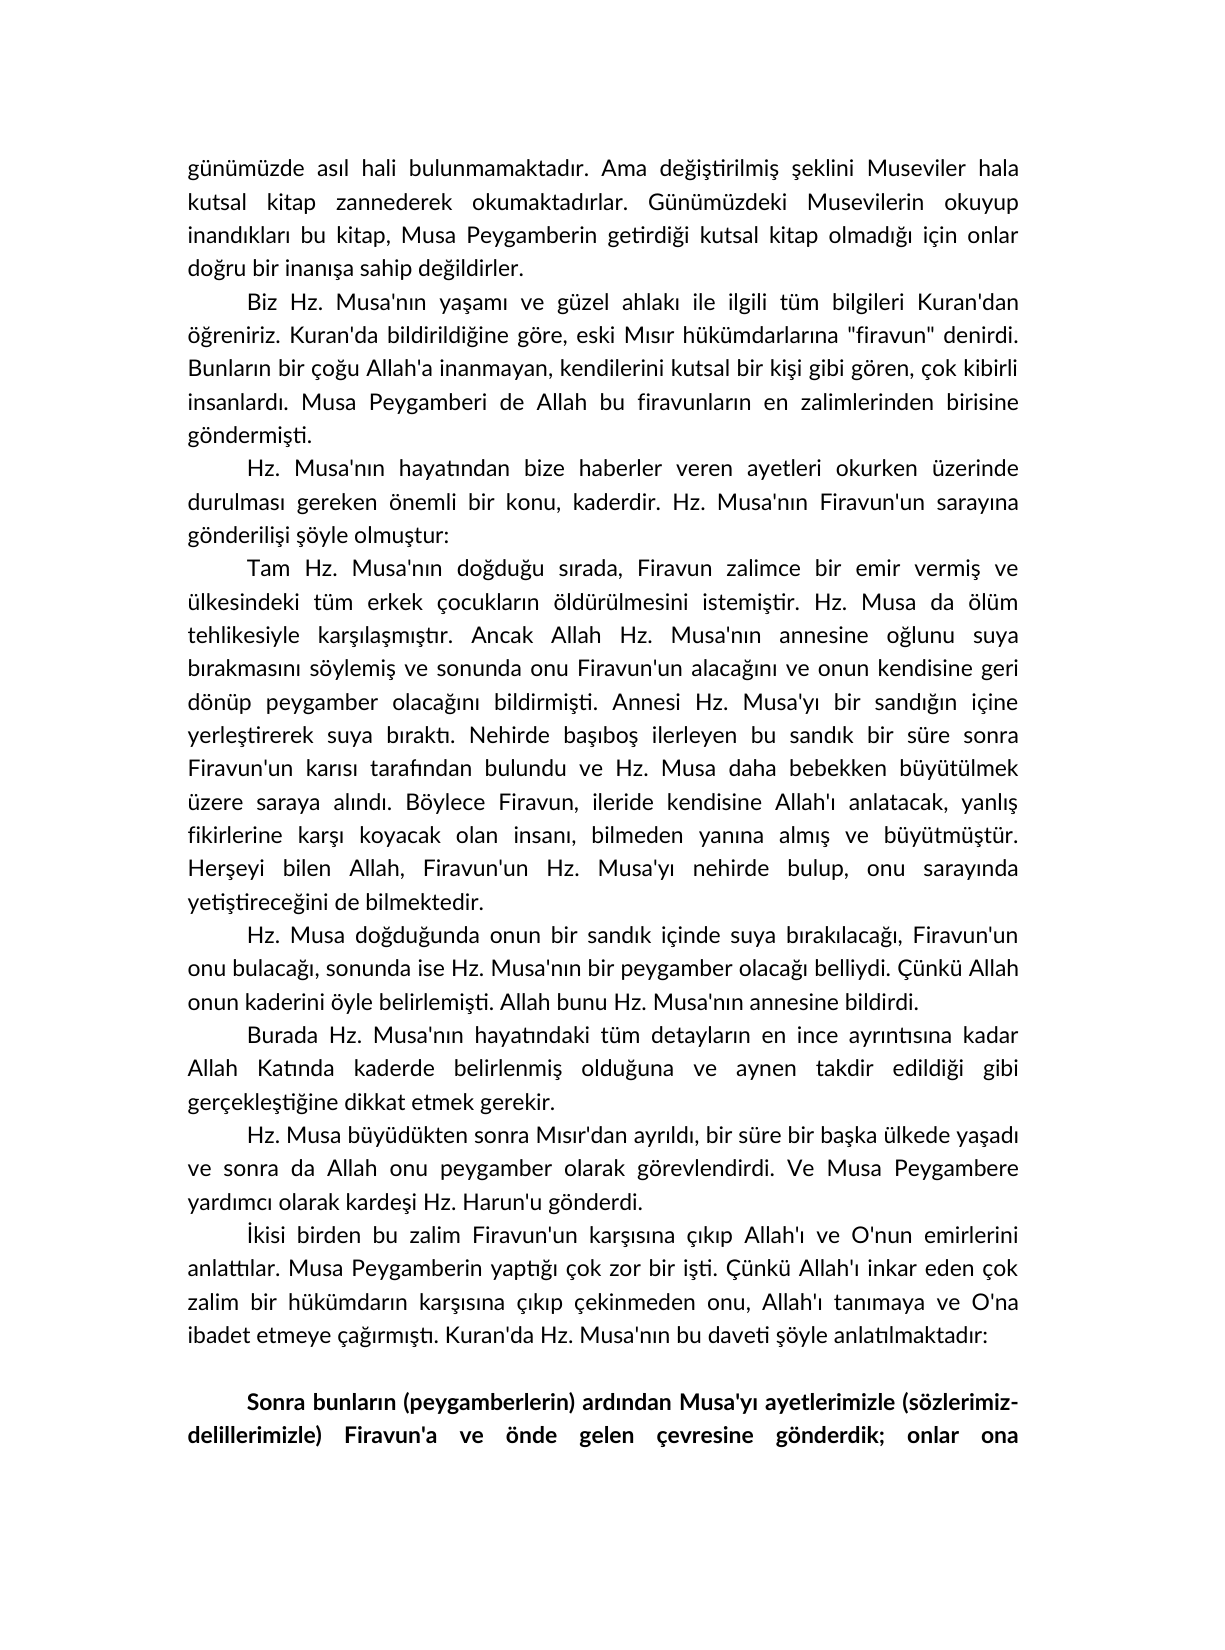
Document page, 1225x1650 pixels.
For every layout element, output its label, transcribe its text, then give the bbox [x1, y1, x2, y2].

text Biz Hz. Musa'nın yaşamı ve güzel ahlakı ile ilgili tüm bilgileri Kuran'dan öğreniriz. Kuran'da bildirildiğine göre, eski Mısır hükümdarlarına "firavun" denirdi. Bunların bir çoğu Allah'a inanmayan, kendilerini kutsal bir kişi gibi gören, çok kibirli insanlardı. Musa Peygamberi de Allah bu firavunların en zalimlerinden birisine göndermişti. [187, 283, 1020, 450]
text günümüzde asıl hali bulunmamaktadır. Ama değiştirilmiş şeklini Museviler hala kutsal kitap zannederek okumaktadırlar. Günümüzdeki Musevilerin okuyup inandıkları bu kitap, Musa Peygamberin getirdiği kutsal kitap olmadığı için onlar doğru bir inanışa sahip değildirler. [187, 150, 1020, 283]
text Hz. Musa büyüdükten sonra Mısır'dan ayrıldı, bir süre bir başka ülkede yaşadı ve sonra da Allah onu peygamber olarak görevlendirdi. Ve Musa Peygambere yardımcı olarak kardeşi Hz. Harun'u gönderdi. [187, 1117, 1020, 1217]
text Tam Hz. Musa'nın doğduğu sırada, Firavun zalimce bir emir vermiş ve ülkesindeki tüm erkek çocukların öldürülmesini istemiştir. Hz. Musa da ölüm tehlikesiyle karşılaşmıştır. Ancak Allah Hz. Musa'nın annesine oğlunu suya bırakmasını söylemiş ve sonunda onu Firavun'un alacağını ve onun kendisine geri dönüp peygamber olacağını bildirmişti. Annesi Hz. Musa'yı bir sandığın içine yerleştirerek suya bıraktı. Nehirde başıboş ilerleyen bu sandık bir süre sonra Firavun'un karısı tarafından bulundu ve Hz. Musa daha bebekken büyütülmek üzere saraya alındı. Böylece Firavun, ileride kendisine Allah'ı anlatacak, yanlış fikirlerine karşı koyacak olan insanı, bilmeden yanına almış ve büyütmüştür. Herşeyi bilen Allah, Firavun'un Hz. Musa'yı nehirde bulup, onu sarayında yetiştireceğini de bilmektedir. [187, 550, 1020, 917]
text Hz. Musa doğduğunda onun bir sandık içinde suya bırakılacağı, Firavun'un onu bulacağı, sonunda ise Hz. Musa'nın bir peygamber olacağı belliydi. Çünkü Allah onun kaderini öyle belirlemişti. Allah bunu Hz. Musa'nın annesine bildirdi. [187, 917, 1020, 1017]
text Sonra bunların (peygamberlerin) ardından Musa'yı ayetlerimizle (sözlerimiz-delillerimizle) Firavun'a ve önde gelen çevresine gönderdik; onlar ona [187, 1383, 1020, 1450]
text Hz. Musa'nın hayatından bize haberler veren ayetleri okurken üzerinde durulması gereken önemli bir konu, kaderdir. Hz. Musa'nın Firavun'un sarayına gönderilişi şöyle olmuştur: [187, 450, 1020, 550]
text İkisi birden bu zalim Firavun'un karşısına çıkıp Allah'ı ve O'nun emirlerini anlattılar. Musa Peygamberin yaptığı çok zor bir işti. Çünkü Allah'ı inkar eden çok zalim bir hükümdarın karşısına çıkıp çekinmeden onu, Allah'ı tanımaya ve O'na ibadet etmeye çağırmıştı. Kuran'da Hz. Musa'nın bu daveti şöyle anlatılmaktadır: [187, 1217, 1020, 1350]
text Burada Hz. Musa'nın hayatındaki tüm detayların en ince ayrıntısına kadar Allah Katında kaderde belirlenmiş olduğuna ve aynen takdir edildiği gibi gerçekleştiğine dikkat etmek gerekir. [187, 1017, 1020, 1117]
